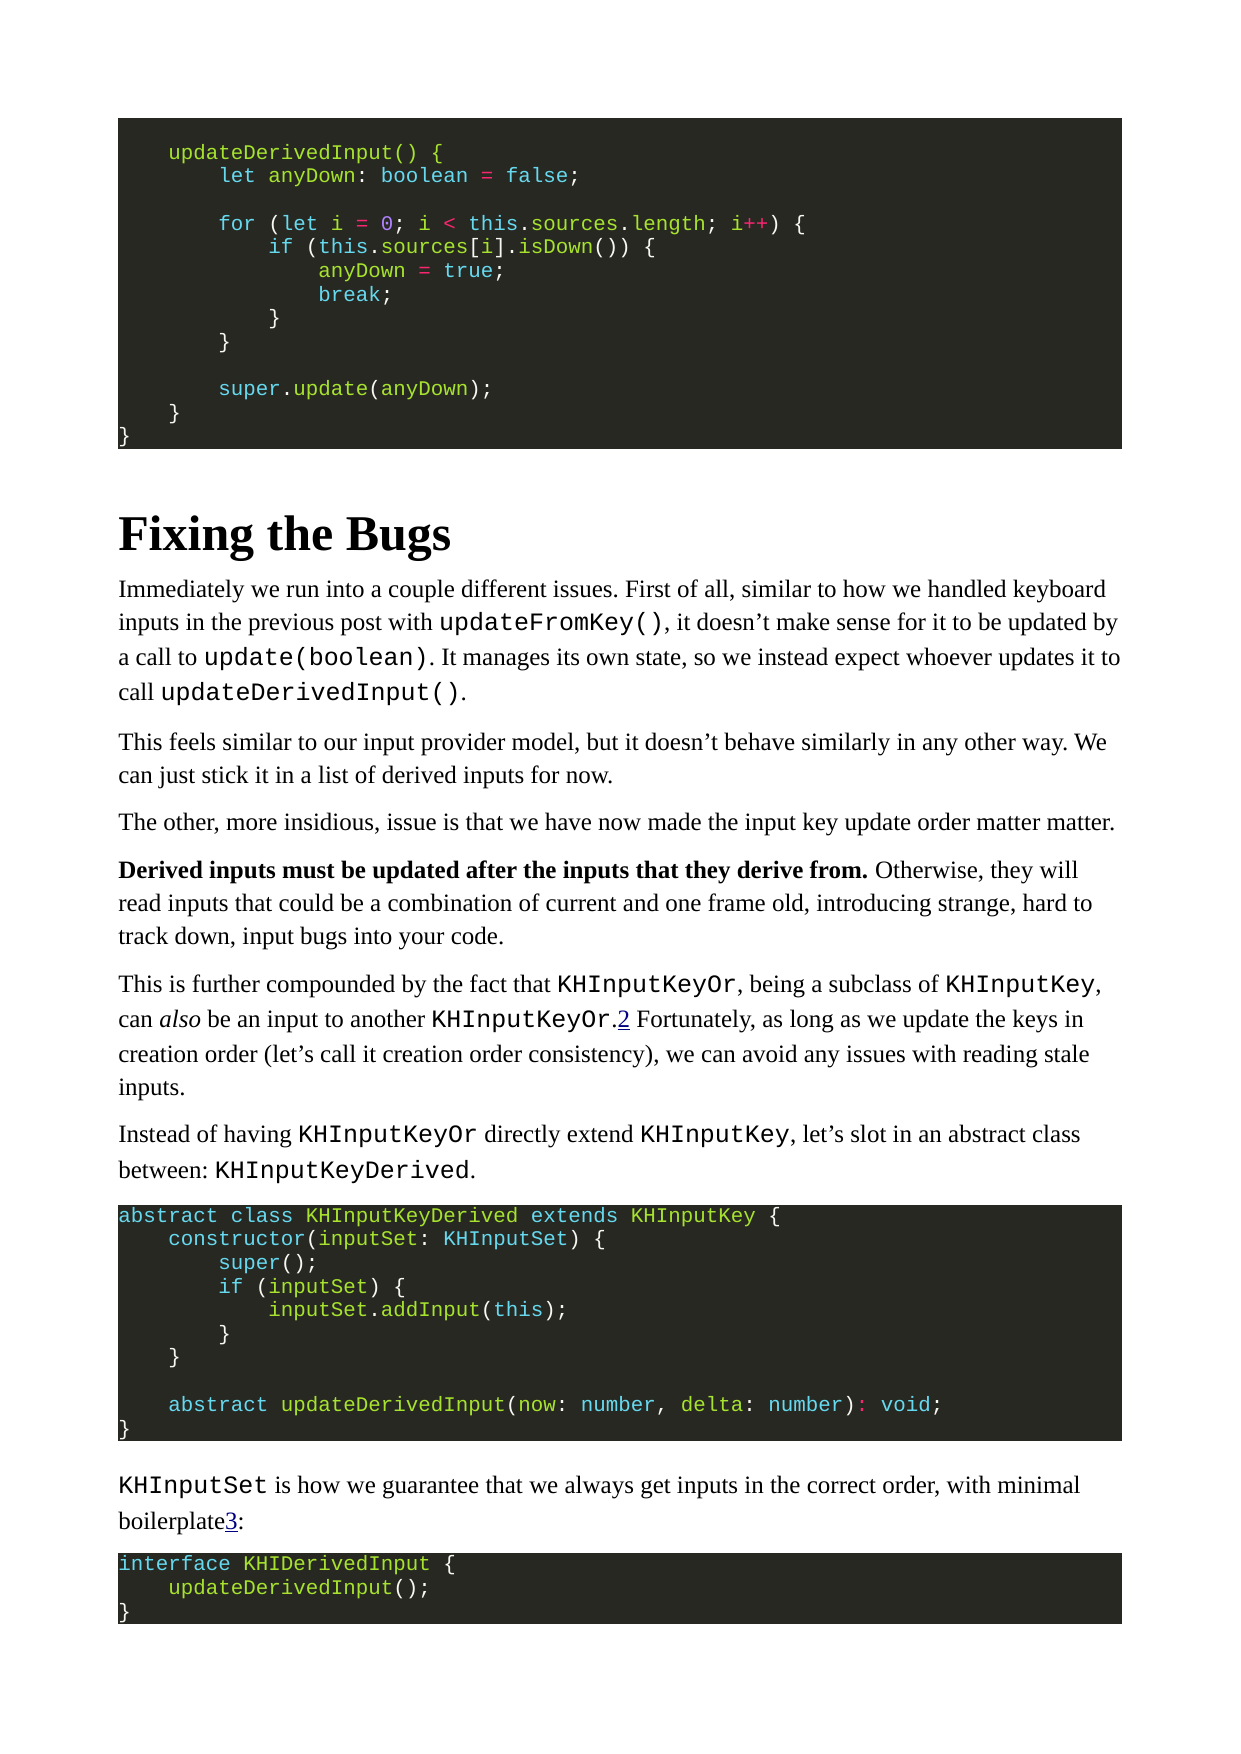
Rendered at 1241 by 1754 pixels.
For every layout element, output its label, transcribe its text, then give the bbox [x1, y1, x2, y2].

text } [118, 402, 1122, 426]
text if (inputSet) { [118, 1276, 1122, 1299]
text inputSet.addInput(this); [118, 1299, 1122, 1323]
text } [118, 331, 1122, 354]
text super(); [118, 1252, 1122, 1276]
text Instead of having KHInputKeyOr directly extend KHInputKey, let’s slot in an abstract class between: KHInputKeyDerived. [118, 1119, 1122, 1186]
text This feels similar to our input provider model, but it doesn’t behave similarly in any other way. We can just stick it in a list of derived inputs for now. [118, 727, 1122, 789]
text Immediately we run into a couple different issues. First of all, similar to how we handled keyboard inputs in the previous post with updateFromKey(), it doesn’t make sense for it to be updated by a call to update(boolean). It manages its own state, so we instead expect whoever updates it to call updateDerivedInput(). [118, 574, 1122, 708]
text interface KHIDerivedInput { [118, 1553, 1122, 1577]
text } [118, 426, 1122, 449]
text The other, more insidious, issue is that we have now made the input key update order matter matter. [118, 807, 1122, 836]
text updateDerivedInput() { [118, 142, 1122, 165]
text break; [118, 284, 1122, 307]
text } [118, 307, 1122, 331]
text abstract class KHInputKeyDerived extends KHInputKey { [118, 1205, 1122, 1228]
text for (let i = 0; i < this.sources.length; i++) { [118, 213, 1122, 236]
text } [118, 1417, 1122, 1441]
text anyDown = true; [118, 260, 1122, 284]
text This is further compounded by the fact that KHInputKeyOr, being a subclass of KHInputKey, can also be an input to another KHInputKeyOr.2 Fortunately, as long as we update the keys in creation order (let’s call it creation order consistency), we can avoid any issues with reading stale inputs. [118, 969, 1122, 1101]
text } [118, 1601, 1122, 1624]
text Derived inputs must be updated after the inputs that they derive from. Otherwise, they will read inputs that could be a combination of current and one frame old, introducing strange, hard to track down, input bugs into your code. [118, 855, 1122, 950]
text super.update(anyDown); [118, 378, 1122, 402]
text } [118, 1323, 1122, 1347]
text abstract updateDerivedInput(now: number, delta: number): void; [118, 1394, 1122, 1417]
text if (this.sources[i].isDown()) { [118, 236, 1122, 260]
text let anyDown: boolean = false; [118, 165, 1122, 189]
subtitle Fixing the Bugs [118, 504, 1122, 561]
text } [118, 1347, 1122, 1370]
text updateDerivedInput(); [118, 1577, 1122, 1601]
text constructor(inputSet: KHInputSet) { [118, 1228, 1122, 1252]
text KHInputSet is how we guarantee that we always get inputs in the correct order, with minimal boilerplate3: [118, 1471, 1122, 1534]
